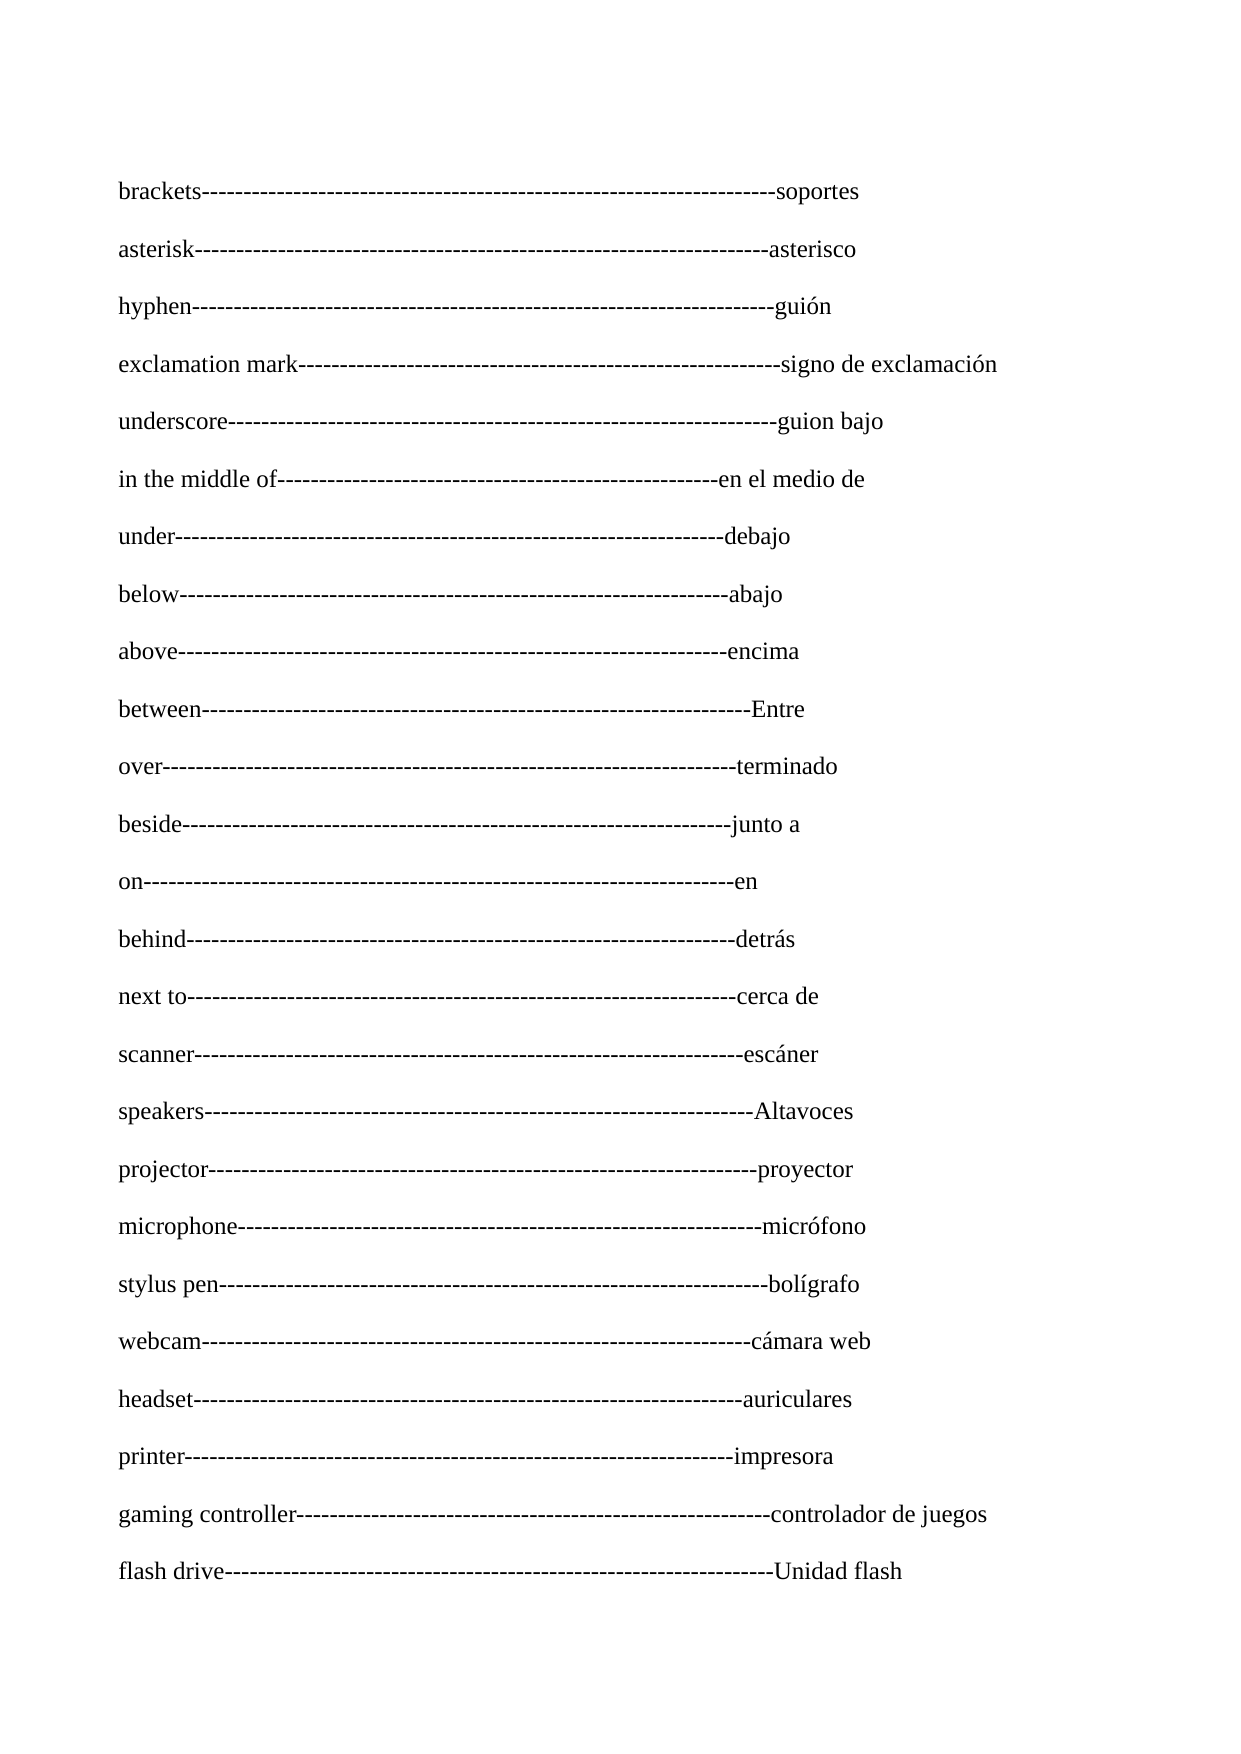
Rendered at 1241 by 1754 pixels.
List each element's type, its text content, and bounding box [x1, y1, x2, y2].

text beside------------------------------------------------------------------junto a [118, 809, 1122, 838]
text behind------------------------------------------------------------------detrás [118, 924, 1122, 953]
text in the middle of-----------------------------------------------------en el medio de [118, 464, 1122, 493]
text hyphen----------------------------------------------------------------------guión [118, 291, 1122, 320]
text underscore------------------------------------------------------------------guion bajo [118, 406, 1122, 435]
text brackets---------------------------------------------------------------------soportes [118, 176, 1122, 205]
text speakers------------------------------------------------------------------Altavoces [118, 1096, 1122, 1125]
text gaming controller---------------------------------------------------------controlador de juegos [118, 1499, 1122, 1528]
text scanner------------------------------------------------------------------escáner [118, 1039, 1122, 1068]
text webcam------------------------------------------------------------------cámara web [118, 1326, 1122, 1355]
text under------------------------------------------------------------------debajo [118, 521, 1122, 550]
text between------------------------------------------------------------------Entre [118, 694, 1122, 723]
text above------------------------------------------------------------------encima [118, 636, 1122, 665]
text next to------------------------------------------------------------------cerca de [118, 981, 1122, 1010]
text headset------------------------------------------------------------------auriculares [118, 1384, 1122, 1413]
text below------------------------------------------------------------------abajo [118, 579, 1122, 608]
text over---------------------------------------------------------------------terminado [118, 751, 1122, 780]
text printer------------------------------------------------------------------impresora [118, 1441, 1122, 1470]
text asterisk---------------------------------------------------------------------asterisco [118, 234, 1122, 263]
text flash drive------------------------------------------------------------------Unidad flash [118, 1556, 1122, 1585]
text on-----------------------------------------------------------------------en [118, 866, 1122, 895]
text stylus pen------------------------------------------------------------------bolígrafo [118, 1269, 1122, 1298]
text exclamation mark----------------------------------------------------------signo de exclamación [118, 349, 1122, 378]
text microphone---------------------------------------------------------------micrófono [118, 1211, 1122, 1240]
text projector------------------------------------------------------------------proyector [118, 1154, 1122, 1183]
